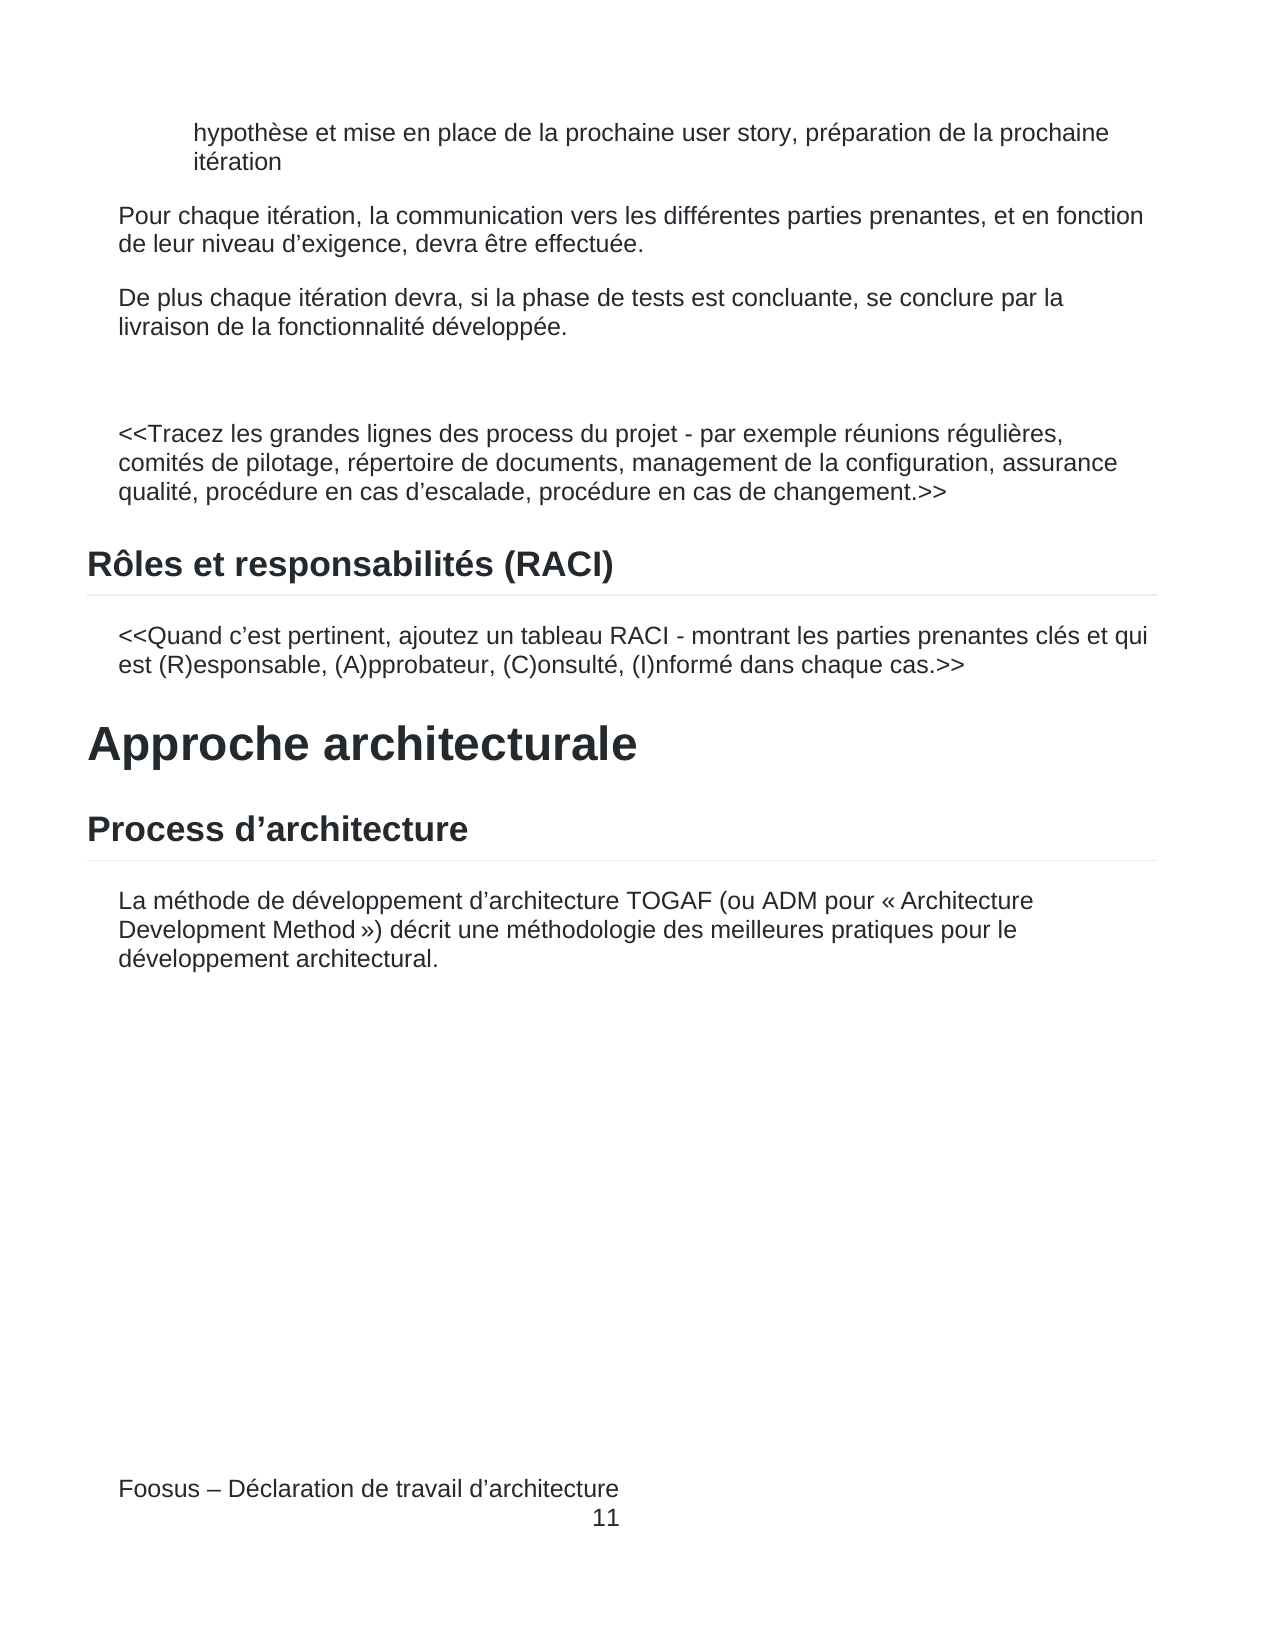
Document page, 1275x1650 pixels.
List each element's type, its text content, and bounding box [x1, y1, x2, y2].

text Pour chaque itération, la communication vers les différentes parties prenantes, et en fonction de leur niveau d’exigence, devra être effectuée. [118, 201, 1157, 258]
text <<Quand c’est pertinent, ajoutez un tableau RACI - montrant les parties prenantes clés et qui est (R)esponsable, (A)pprobateur, (C)onsulté, (I)nformé dans chaque cas.>> [118, 621, 1157, 678]
text <<Tracez les grandes lignes des process du projet - par exemple réunions régulières, comités de pilotage, répertoire de documents, management de la configuration, assurance qualité, procédure en cas d’escalade, procédure en cas de changement.>> [118, 419, 1157, 506]
list hypothèse et mise en place de la prochaine user story, préparation de la prochaine itération [156, 118, 1157, 176]
text De plus chaque itération devra, si la phase de tests est concluante, se conclure par la livraison de la fonctionnalité développée. [118, 283, 1157, 341]
subtitle Approche architecturale [87, 716, 1157, 771]
subtitle Rôles et responsabilités (RACI) [87, 543, 1157, 594]
subtitle Process d’architecture [87, 808, 1157, 860]
text La méthode de développement d’architecture TOGAF (ou ADM pour « Architecture Development Method ») décrit une méthodologie des meilleures pratiques pour le développement architectural. [118, 886, 1157, 972]
